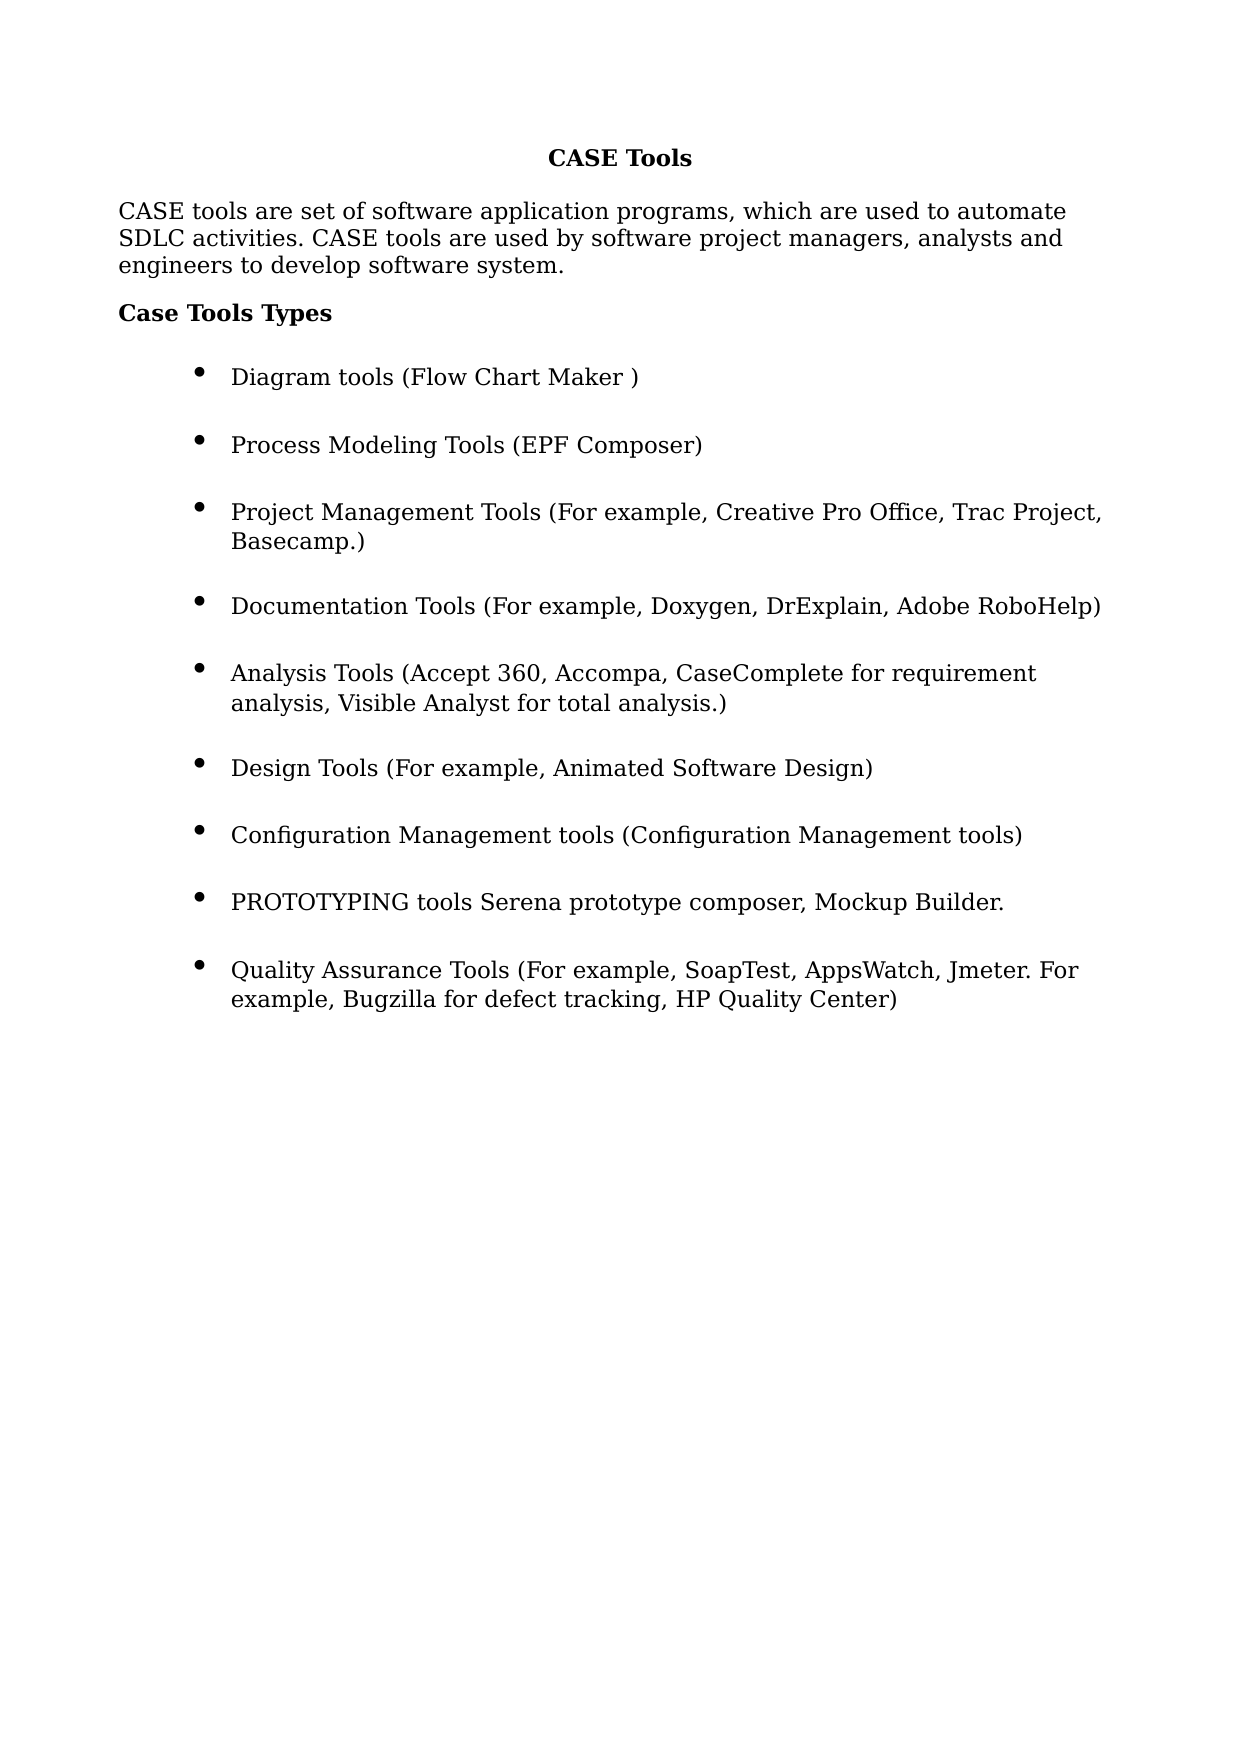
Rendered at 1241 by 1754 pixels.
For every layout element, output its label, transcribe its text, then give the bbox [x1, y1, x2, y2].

text CASE Tools [118, 145, 1122, 172]
subtitle Process Modeling Tools (EPF Composer) [193, 427, 1122, 461]
subtitle Analysis Tools (Accept 360, Accompa, CaseComplete for requirement analysis, Visible Analyst for total analysis.) [193, 656, 1122, 717]
subtitle Case Tools Types [118, 299, 1122, 326]
subtitle Quality Assurance Tools (For example, SoapTest, AppsWatch, Jmeter. For example, Bugzilla for defect tracking, HP Quality Center) [193, 952, 1122, 1013]
subtitle Diagram tools (Flow Chart Maker ) [193, 359, 1122, 394]
subtitle PROTOTYPING tools Serena prototype composer, Mockup Builder. [193, 885, 1122, 919]
subtitle Design Tools (For example, Animated Software Design) [193, 750, 1122, 784]
text CASE tools are set of software application programs, which are used to automate SDLC activities. CASE tools are used by software project managers, analysts and engineers to develop software system. [118, 198, 1122, 278]
subtitle Project Management Tools (For example, Creative Pro Office, Trac Project, Basecamp.) [193, 494, 1122, 555]
subtitle Configuration Management tools (Configuration Management tools) [193, 817, 1122, 851]
subtitle Documentation Tools (For example, Doxygen, DrExplain, Adobe RoboHelp) [193, 588, 1122, 622]
